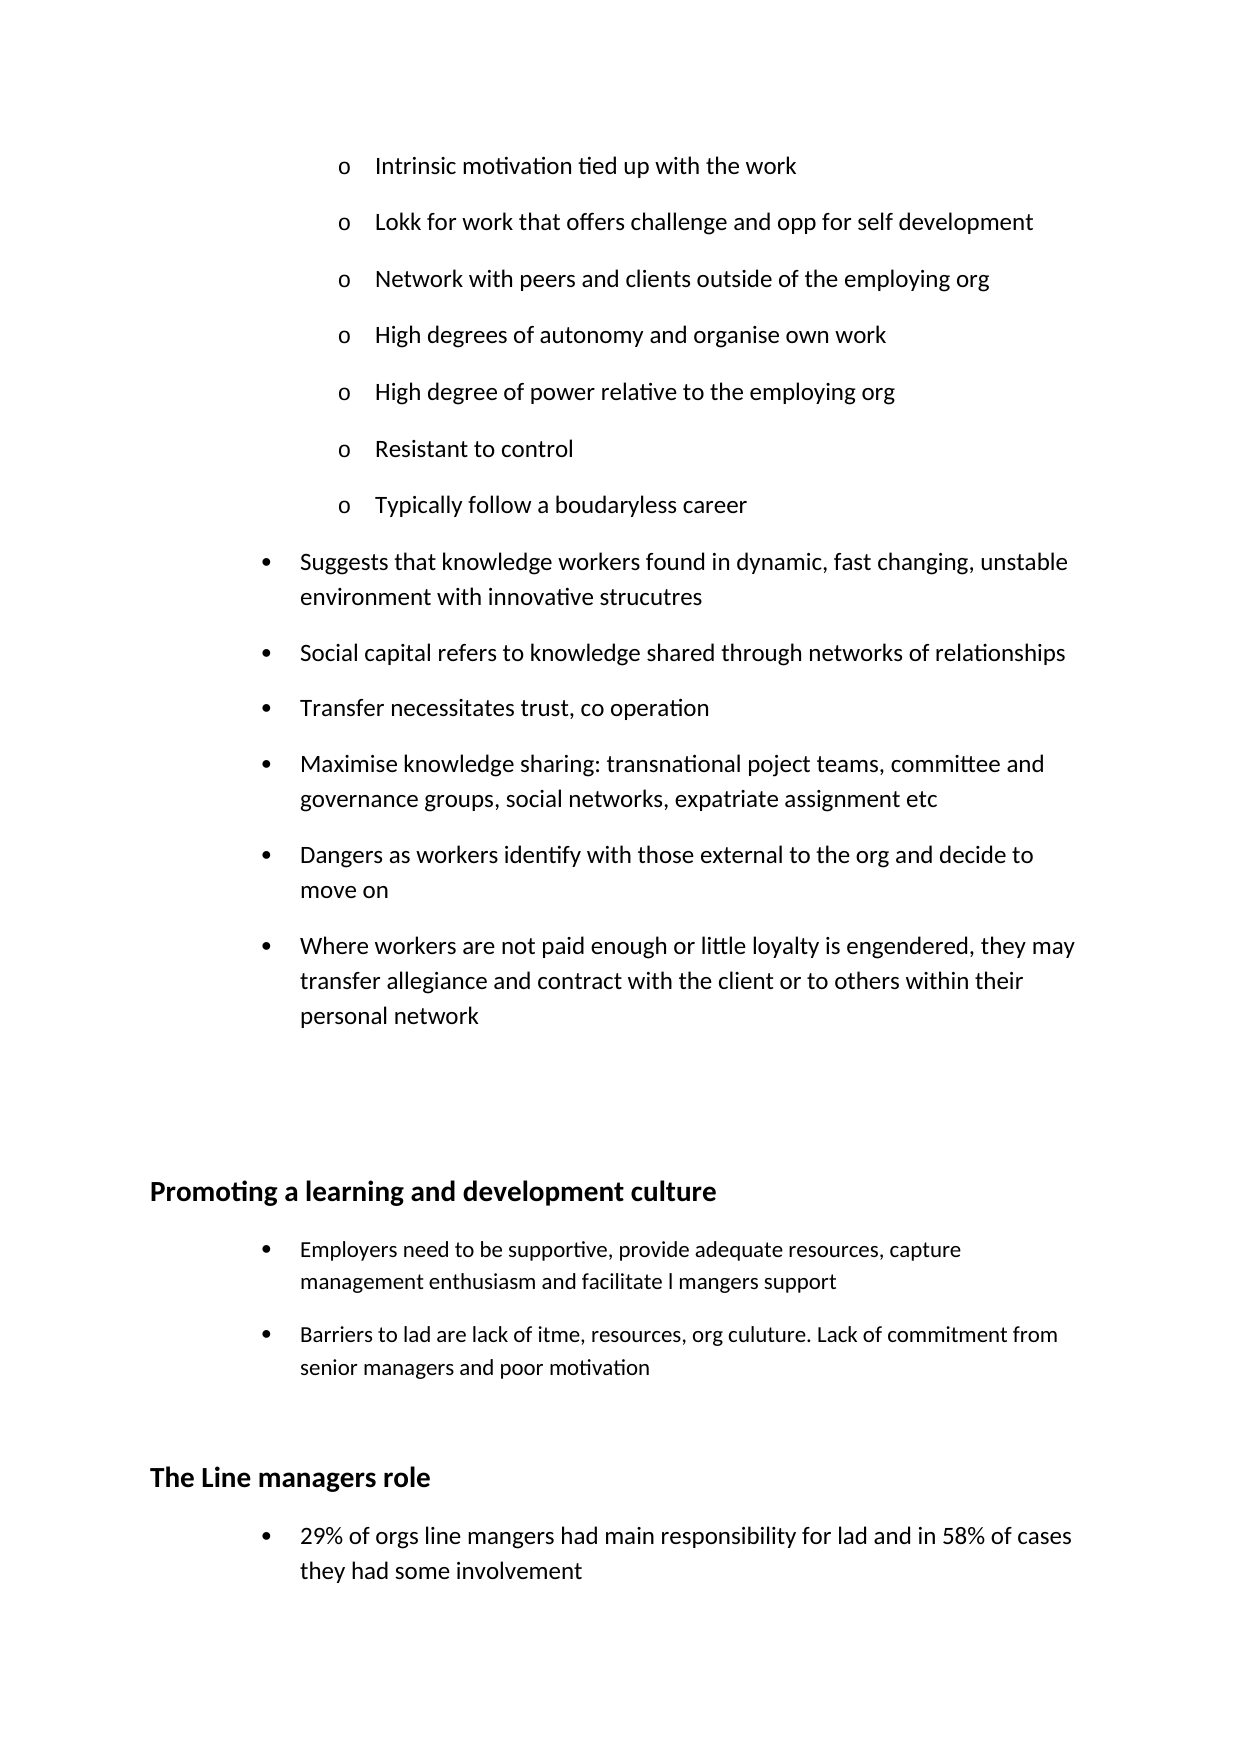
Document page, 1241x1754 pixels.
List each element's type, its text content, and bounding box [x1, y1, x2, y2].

list Network with peers and clients outside of the employing org [337, 263, 1090, 294]
list Suggests that knowledge workers found in dynamic, fast changing, unstable environment with innovative strucutres [262, 546, 1090, 611]
list Barriers to lad are lack of itme, resources, org culuture. Lack of commitment from senior managers and poor motivation [262, 1321, 1090, 1381]
text Promoting a learning and development culture [150, 1173, 1090, 1209]
list High degrees of autonomy and organise own work [337, 320, 1090, 351]
text The Line managers role [150, 1459, 1090, 1494]
list 29% of orgs line mangers had main responsibility for lad and in 58% of cases they had some involvement [262, 1521, 1090, 1586]
list High degree of power relative to the employing org [337, 376, 1090, 407]
list Social capital refers to knowledge shared through networks of relationships [262, 637, 1090, 667]
list Lokk for work that offers challenge and opp for self development [337, 207, 1090, 238]
list Where workers are not paid enough or little loyalty is engendered, they may transfer allegiance and contract with the client or to others within their personal network [262, 930, 1090, 1031]
list Transfer necessitates trust, co operation [262, 693, 1090, 723]
list Employers need to be supportive, provide adequate resources, capture management enthusiasm and facilitate l mangers support [262, 1235, 1090, 1296]
list Maximise knowledge sharing: transnational poject teams, committee and governance groups, social networks, expatriate assignment etc [262, 748, 1090, 814]
list Typically follow a boudaryless career [337, 489, 1090, 521]
list Dangers as workers identify with those external to the org and decide to move on [262, 839, 1090, 905]
list Resistant to control [337, 433, 1090, 464]
list Intrinsic motivation tied up with the work [337, 150, 1090, 181]
